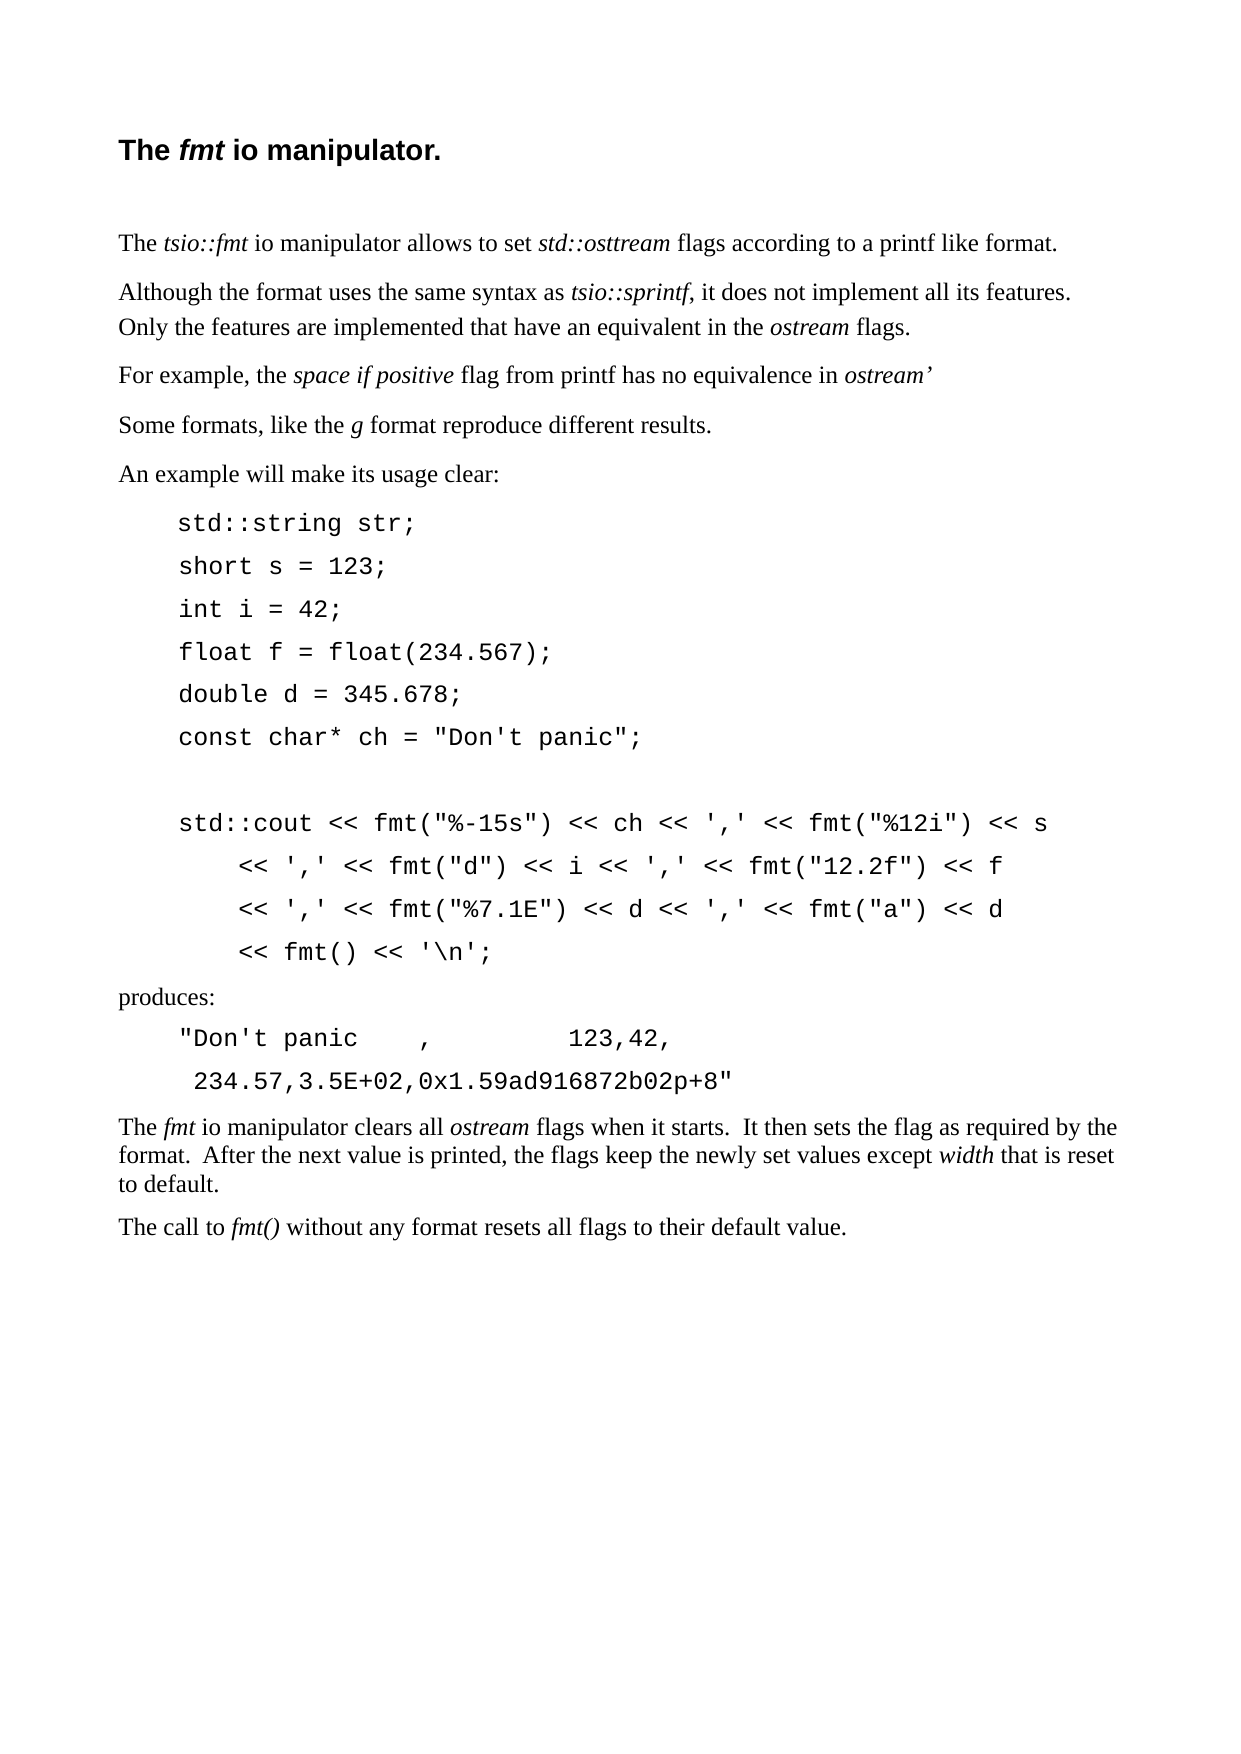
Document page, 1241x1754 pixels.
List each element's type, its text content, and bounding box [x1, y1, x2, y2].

text << ',' << fmt("%7.1E") << d << ',' << fmt("a") << d [118, 897, 1122, 925]
text double d = 345.678; [118, 682, 1122, 710]
text For example, the space if positive flag from printf has no equivalence in ostream’ [118, 361, 1122, 389]
text An example will make its usage clear: [118, 459, 1122, 487]
text << fmt() << '\n'; [118, 939, 1122, 968]
text The tsio::fmt io manipulator allows to set std::osttream flags according to a printf like format. [118, 228, 1122, 257]
text short s = 123; [118, 553, 1122, 582]
text The call to fmt() without any format resets all flags to their default value. [118, 1212, 1122, 1241]
text produces: [118, 982, 1122, 1011]
text << ',' << fmt("d") << i << ',' << fmt("12.2f") << f [118, 854, 1122, 882]
text float f = float(234.567); [118, 639, 1122, 667]
text 234.57,3.5E+02,0x1.59ad916872b02p+8" [118, 1069, 1122, 1097]
text "Don't panic , 123,42, [118, 1026, 1122, 1054]
text The fmt io manipulator clears all ostream flags when it starts. It then sets the flag as required by the format. After the next value is printed, the flags keep the newly set values except width that is reset to default. [118, 1112, 1122, 1198]
text Although the format uses the same syntax as tsio::sprintf, it does not implement all its features. Only the features are implemented that have an equivalent in the ostream flags. [118, 277, 1122, 340]
text const char* ch = "Don't panic"; [118, 725, 1122, 753]
text std::string str; [118, 508, 1122, 539]
text std::cout << fmt("%-15s") << ch << ',' << fmt("%12i") << s [118, 811, 1122, 839]
text Some formats, like the g format reproduce different results. [118, 410, 1122, 438]
text int i = 42; [118, 596, 1122, 624]
subtitle The fmt io manipulator. [118, 133, 1122, 166]
